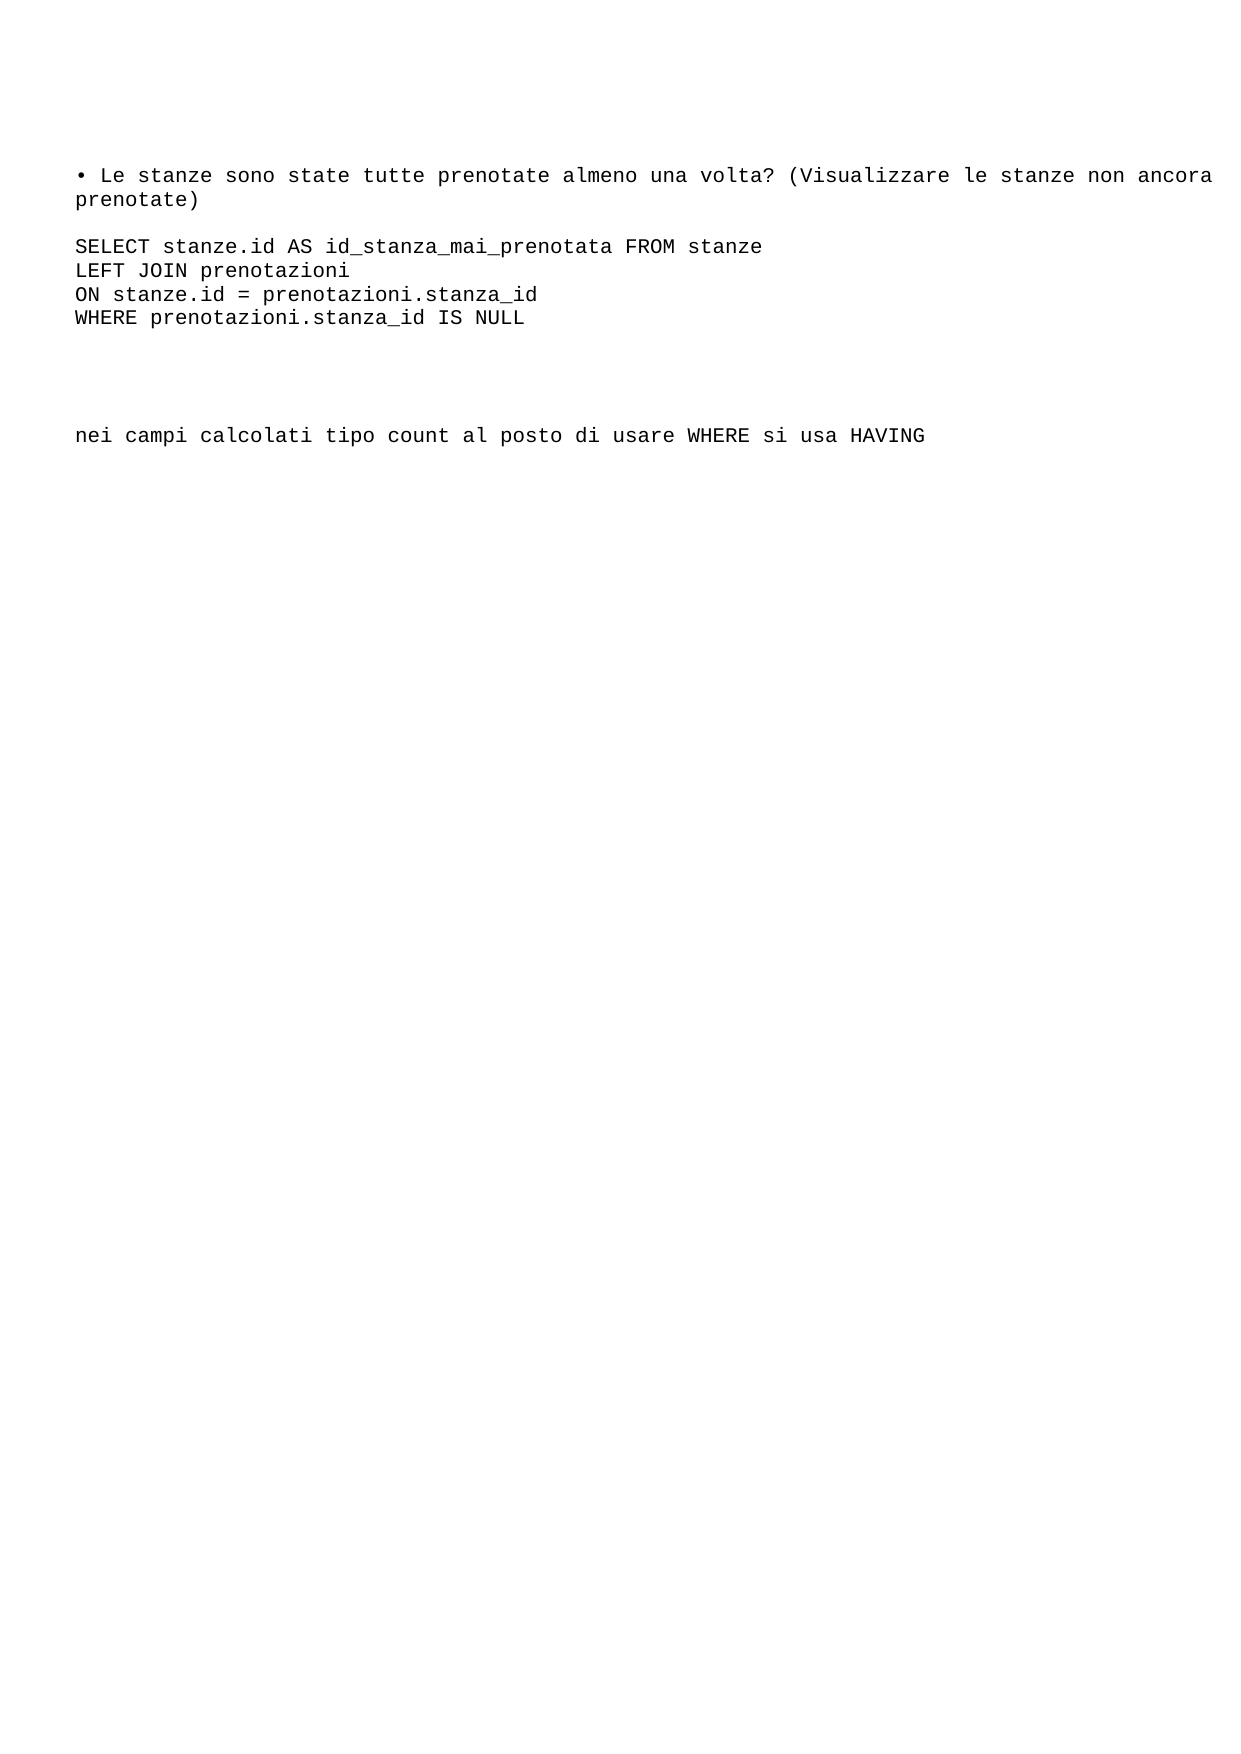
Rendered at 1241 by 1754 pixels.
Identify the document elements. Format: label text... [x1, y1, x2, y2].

text ON stanze.id = prenotazioni.stanza_id [75, 284, 1240, 307]
text SELECT stanze.id AS id_stanza_mai_prenotata FROM stanze [75, 236, 1240, 260]
text WHERE prenotazioni.stanza_id IS NULL [75, 307, 1240, 331]
text nei campi calcolati tipo count al posto di usare WHERE si usa HAVING [75, 426, 1240, 449]
text • Le stanze sono state tutte prenotate almeno una volta? (Visualizzare le stanze non ancora prenotate) [75, 165, 1240, 213]
text LEFT JOIN prenotazioni [75, 260, 1240, 284]
